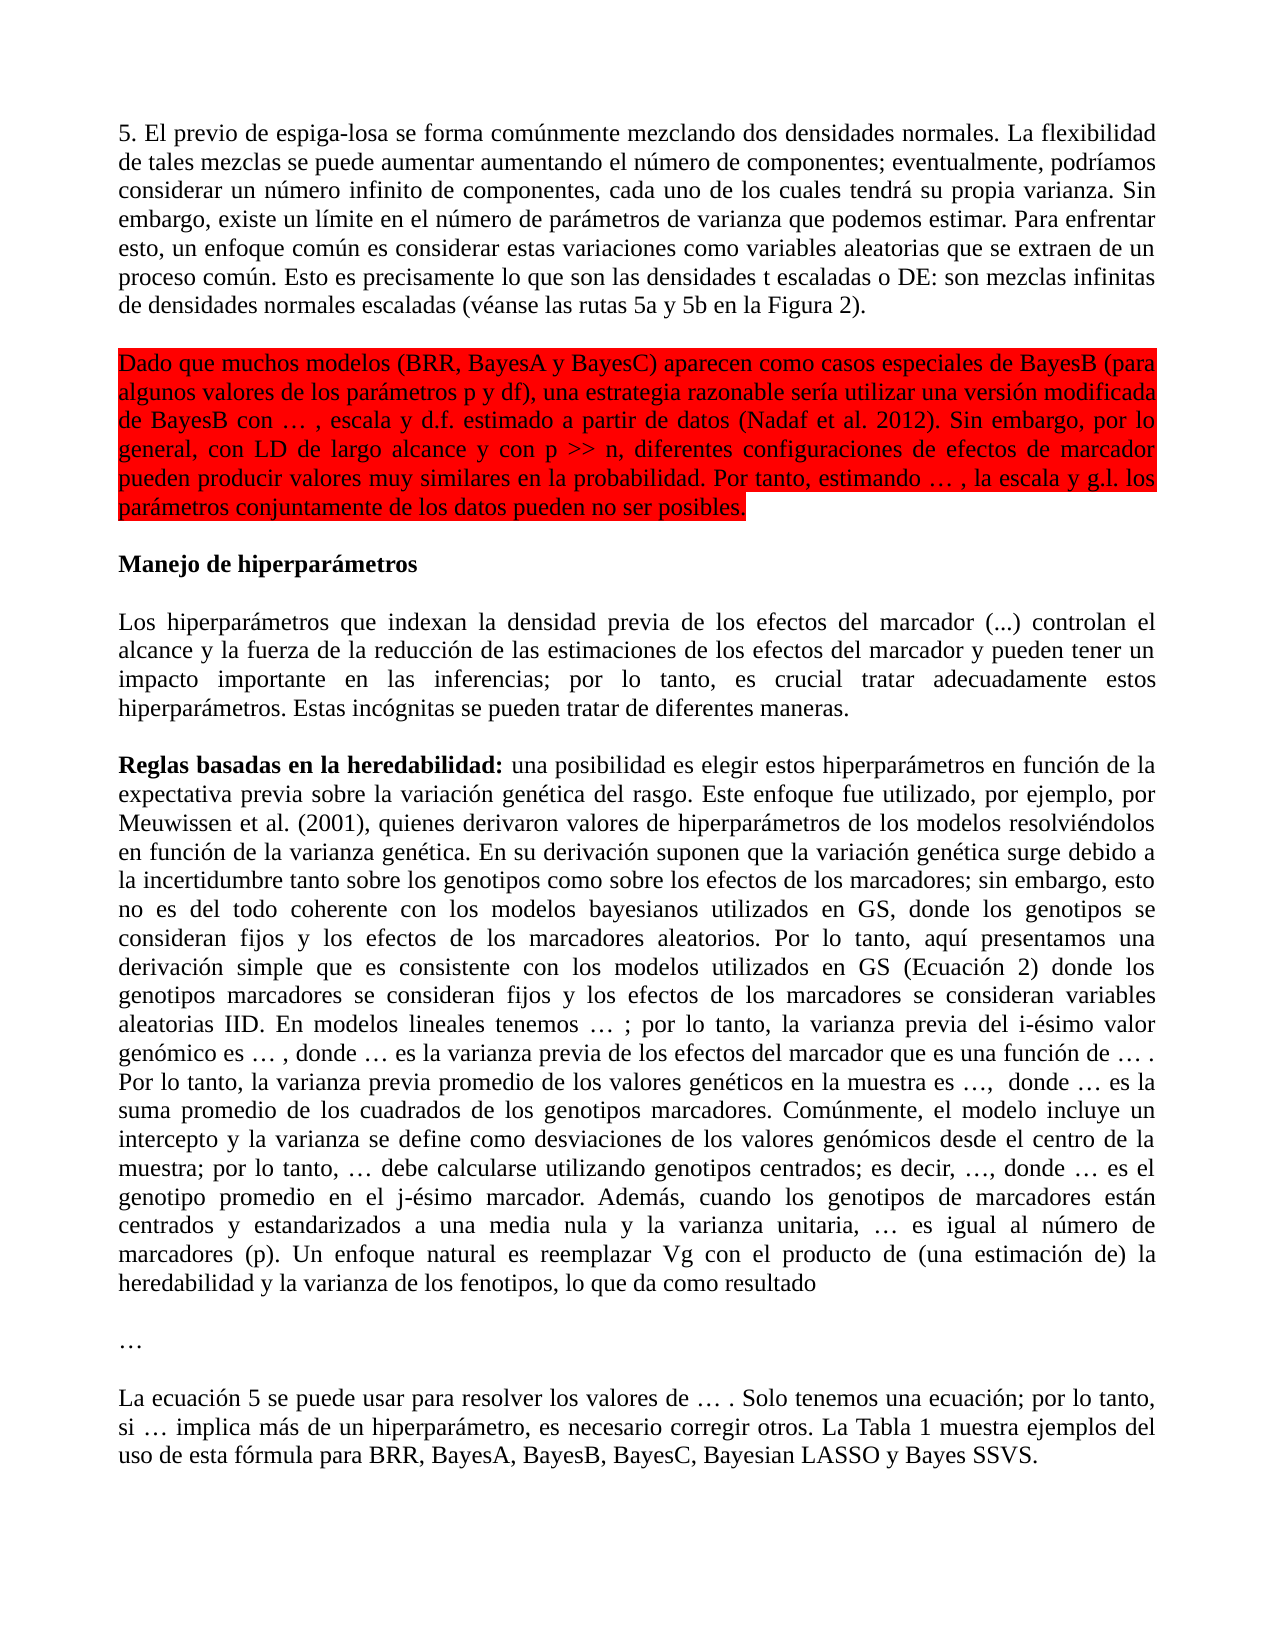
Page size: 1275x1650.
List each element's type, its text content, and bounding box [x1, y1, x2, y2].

text Dado que muchos modelos (BRR, BayesA y BayesC) aparecen como casos especiales de BayesB (para algunos valores de los parámetros p y df), una estrategia razonable sería utilizar una versión modificada de BayesB con … , escala y d.f. estimado a partir de datos (Nadaf et al. 2012). Sin embargo, por lo general, con LD de largo alcance y con p >> n, diferentes configuraciones de efectos de marcador pueden producir valores muy similares en la probabilidad. Por tanto, estimando … , la escala y g.l. los parámetros conjuntamente de los datos pueden no ser posibles. [118, 348, 1157, 521]
text 5. El previo de espiga-losa se forma comúnmente mezclando dos densidades normales. La flexibilidad de tales mezclas se puede aumentar aumentando el número de componentes; eventualmente, podríamos considerar un número infinito de componentes, cada uno de los cuales tendrá su propia varianza. Sin embargo, existe un límite en el número de parámetros de varianza que podemos estimar. Para enfrentar esto, un enfoque común es considerar estas variaciones como variables aleatorias que se extraen de un proceso común. Esto es precisamente lo que son las densidades t escaladas o DE: son mezclas infinitas de densidades normales escaladas (véanse las rutas 5a y 5b en la Figura 2). [118, 118, 1157, 319]
text … [118, 1326, 1157, 1354]
text Reglas basadas en la heredabilidad: una posibilidad es elegir estos hiperparámetros en función de la expectativa previa sobre la variación genética del rasgo. Este enfoque fue utilizado, por ejemplo, por Meuwissen et al. (2001), quienes derivaron valores de hiperparámetros de los modelos resolviéndolos en función de la varianza genética. En su derivación suponen que la variación genética surge debido a la incertidumbre tanto sobre los genotipos como sobre los efectos de los marcadores; sin embargo, esto no es del todo coherente con los modelos bayesianos utilizados en GS, donde los genotipos se consideran fijos y los efectos de los marcadores aleatorios. Por lo tanto, aquí presentamos una derivación simple que es consistente con los modelos utilizados en GS (Ecuación 2) donde los genotipos marcadores se consideran fijos y los efectos de los marcadores se consideran variables aleatorias IID. En modelos lineales tenemos … ; por lo tanto, la varianza previa del i-ésimo valor genómico es … , donde … es la varianza previa de los efectos del marcador que es una función de … . Por lo tanto, la varianza previa promedio de los valores genéticos en la muestra es …, donde … es la suma promedio de los cuadrados de los genotipos marcadores. Comúnmente, el modelo incluye un intercepto y la varianza se define como desviaciones de los valores genómicos desde el centro de la muestra; por lo tanto, … debe calcularse utilizando genotipos centrados; es decir, …, donde … es el genotipo promedio en el j-ésimo marcador. Además, cuando los genotipos de marcadores están centrados y estandarizados a una media nula y la varianza unitaria, … es igual al número de marcadores (p). Un enfoque natural es reemplazar Vg con el producto de (una estimación de) la heredabilidad y la varianza de los fenotipos, lo que da como resultado [118, 751, 1157, 1297]
text La ecuación 5 se puede usar para resolver los valores de … . Solo tenemos una ecuación; por lo tanto, si … implica más de un hiperparámetro, es necesario corregir otros. La Tabla 1 muestra ejemplos del uso de esta fórmula para BRR, BayesA, BayesB, BayesC, Bayesian LASSO y Bayes SSVS. [118, 1383, 1157, 1469]
text Los hiperparámetros que indexan la densidad previa de los efectos del marcador (...) controlan el alcance y la fuerza de la reducción de las estimaciones de los efectos del marcador y pueden tener un impacto importante en las inferencias; por lo tanto, es crucial tratar adecuadamente estos hiperparámetros. Estas incógnitas se pueden tratar de diferentes maneras. [118, 607, 1157, 722]
text Manejo de hiperparámetros [118, 549, 1157, 578]
